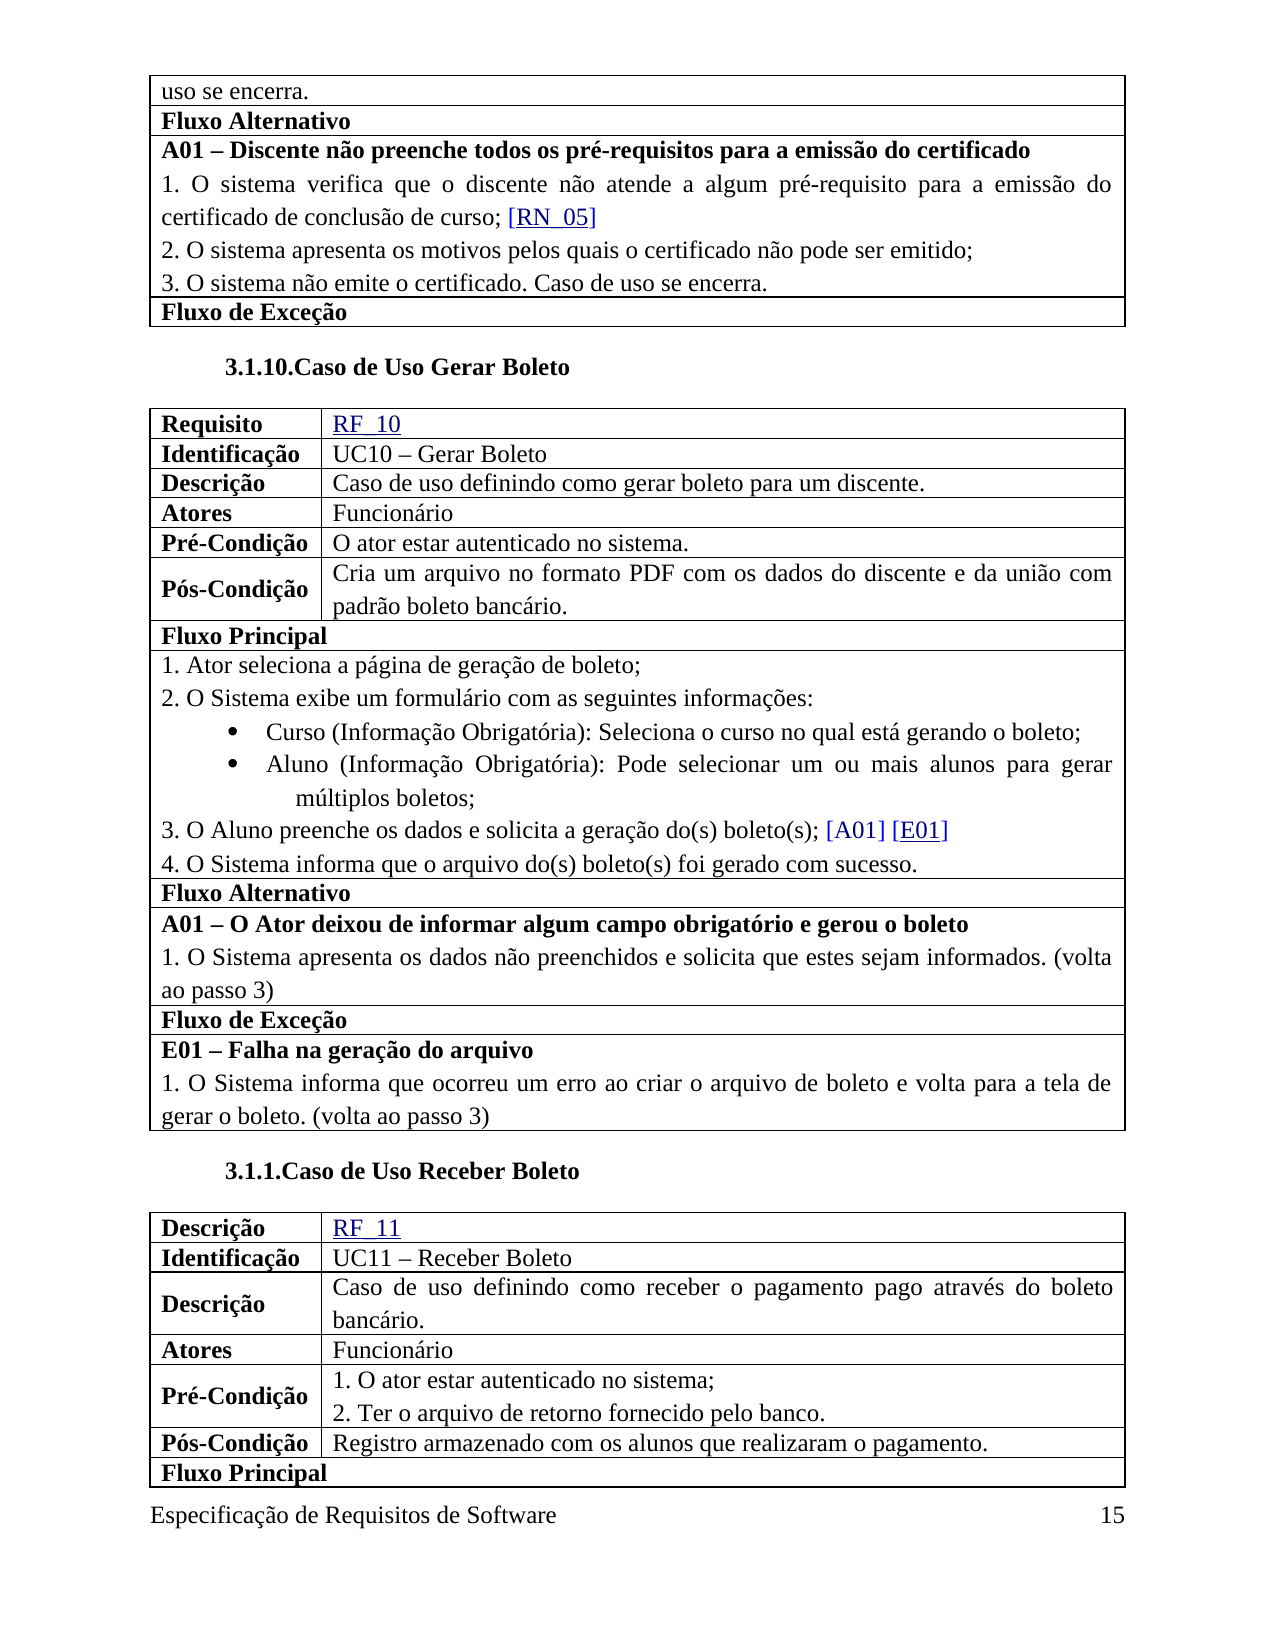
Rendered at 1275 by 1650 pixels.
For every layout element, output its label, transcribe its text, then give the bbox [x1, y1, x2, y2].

table_cell Pré-Condição [151, 528, 321, 557]
table_cell Descrição [151, 1273, 321, 1334]
table_cell Fluxo Alternativo [151, 879, 1124, 907]
table_cell Caso de uso definindo como gerar boleto para um discente. [322, 469, 1124, 497]
table_cell Cria um arquivo no formato PDF com os dados do discente e da união com padrão boleto bancário. [322, 558, 1124, 620]
table_cell Funcionário [322, 498, 1124, 527]
table_cell Descrição [151, 469, 321, 497]
table_cell Funcionário [322, 1335, 1124, 1364]
table_cell A01 – Discente não preenche todos os pré-requisitos para a emissão do certificado 1. O sistema verifica que o discente não atende a algum pré-requisito para a emissão do certificado de conclusão de curso; [RN_05] 2. O sistema apresenta os motivos pelos quais o certificado não pode ser emitido; 3. O sistema não emite o certificado. Caso de uso se encerra. [151, 136, 1124, 296]
table_cell Registro armazenado com os alunos que realizaram o pagamento. [322, 1428, 1124, 1457]
table_cell Fluxo Principal [151, 1458, 1124, 1486]
table_cell Identificação [151, 439, 321, 467]
table_cell Fluxo Alternativo [151, 106, 1124, 134]
table_cell Atores [151, 498, 321, 527]
table_cell Fluxo Principal [151, 621, 1124, 649]
table_header RF_10 [322, 409, 1124, 438]
table_cell Fluxo de Exceção [151, 1006, 1124, 1034]
table_cell Pós-Condição [151, 558, 321, 620]
table_cell Identificação [151, 1243, 321, 1271]
table_cell Atores [151, 1335, 321, 1364]
table_header Descrição [151, 1213, 321, 1242]
table_cell Caso de uso definindo como receber o pagamento pago através do boleto bancário. [322, 1273, 1124, 1334]
table_header RF_11 [322, 1213, 1124, 1242]
table_cell Pós-Condição [151, 1428, 321, 1457]
table_cell uso se encerra. [151, 76, 1124, 105]
table_cell A01 – O Ator deixou de informar algum campo obrigatório e gerou o boleto 1. O Sistema apresenta os dados não preenchidos e solicita que estes sejam informados. (volta ao passo 3) [151, 908, 1124, 1004]
table_cell E01 – Falha na geração do arquivo 1. O Sistema informa que ocorreu um erro ao criar o arquivo de boleto e volta para a tela de gerar o boleto. (volta ao passo 3) [151, 1035, 1124, 1130]
table_cell UC11 – Receber Boleto [322, 1243, 1124, 1271]
subtitle Caso de Uso Gerar Boleto [225, 352, 1125, 381]
table_cell O ator estar autenticado no sistema. [322, 528, 1124, 557]
table_cell Fluxo de Exceção [151, 298, 1124, 326]
table_cell Pré-Condição [151, 1365, 321, 1427]
subtitle Caso de Uso Receber Boleto [225, 1156, 1125, 1185]
table_cell 1. Ator seleciona a página de geração de boleto; 2. O Sistema exibe um formulário com as seguintes informações: Curso (Informação Obrigatória): Seleciona o curso no qual está gerando o boleto; Aluno (Informação Obrigatória): Pode selecionar um ou mais alunos para gerar múltiplos boletos; 3. O Aluno preenche os dados e solicita a geração do(s) boleto(s); [A01] [E01] 4. O Sistema informa que o arquivo do(s) boleto(s) foi gerado com sucesso. [151, 651, 1124, 877]
table_cell UC10 – Gerar Boleto [322, 439, 1124, 467]
table_header Requisito [151, 409, 321, 438]
table_cell 1. O ator estar autenticado no sistema; 2. Ter o arquivo de retorno fornecido pelo banco. [322, 1365, 1124, 1427]
